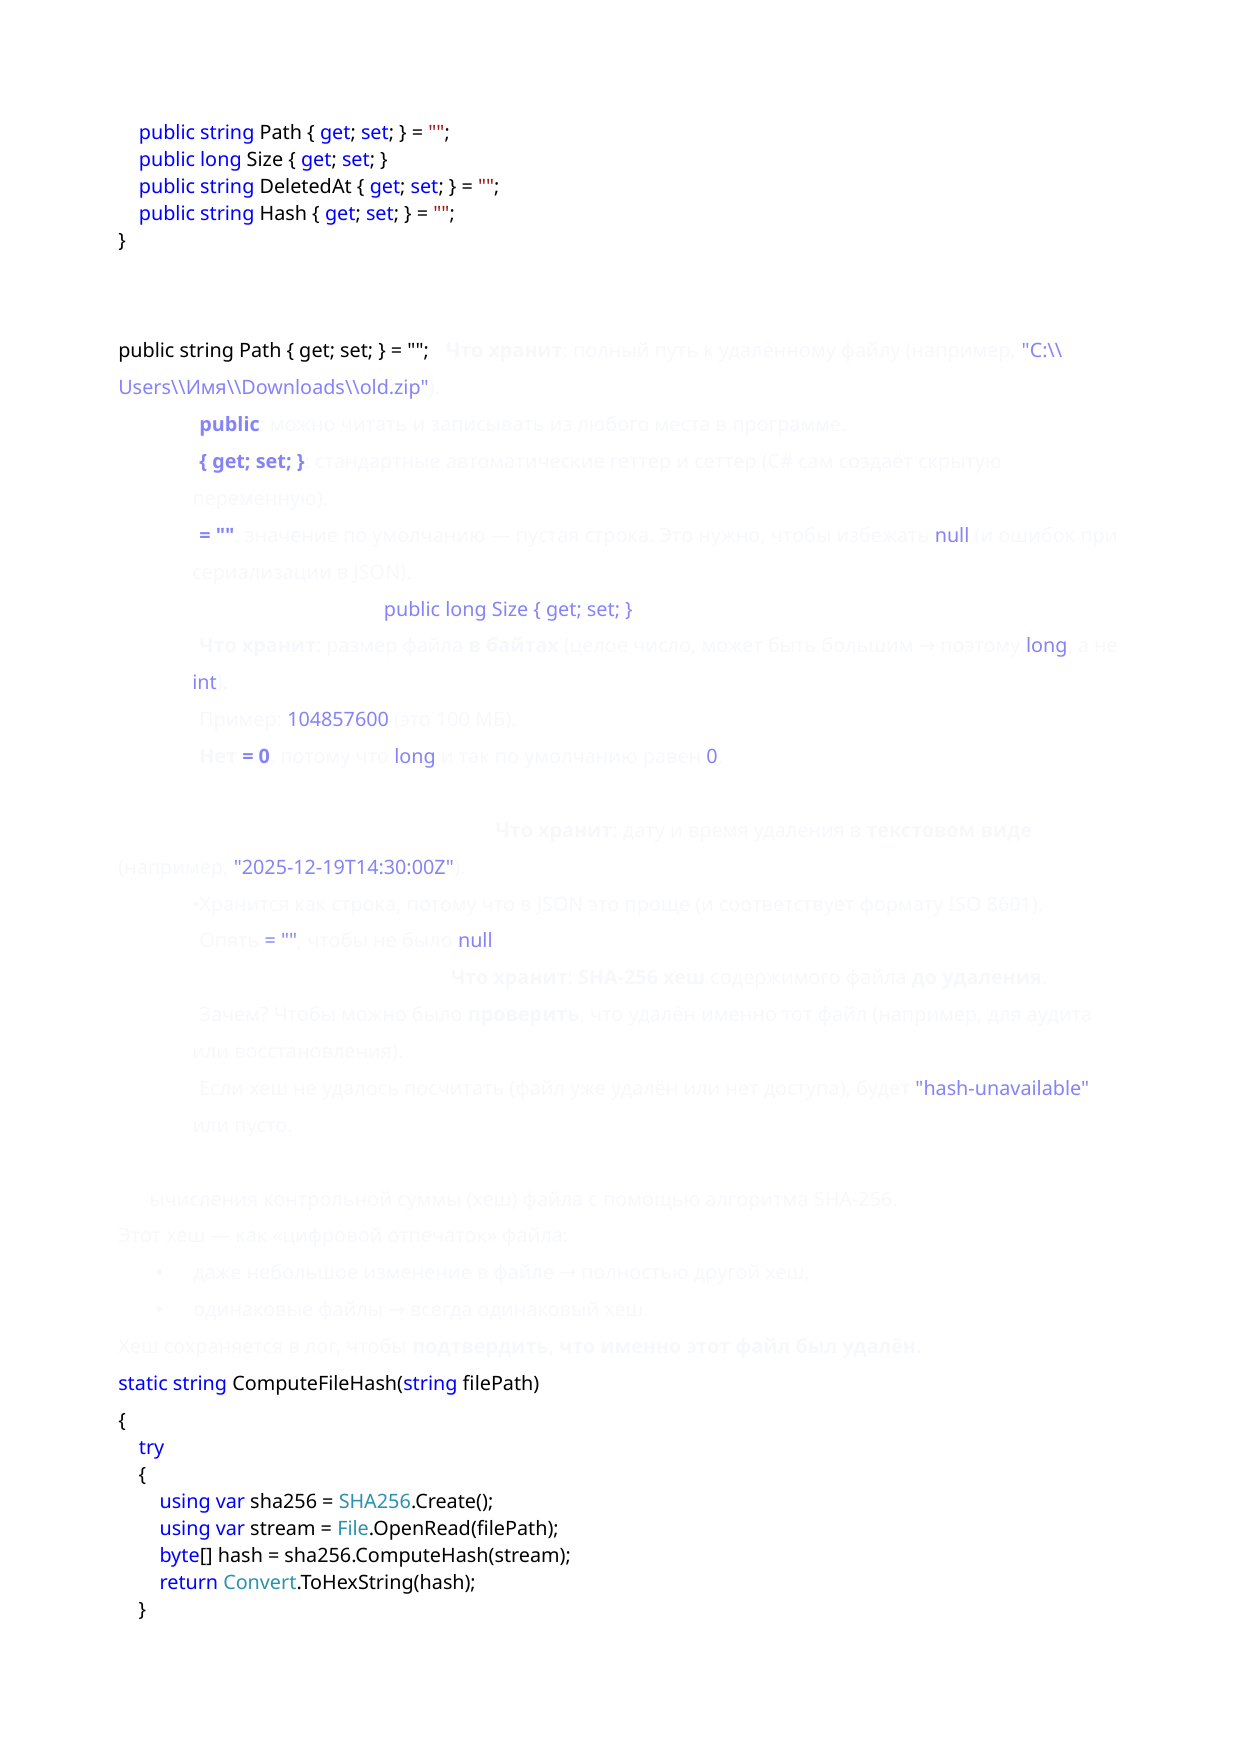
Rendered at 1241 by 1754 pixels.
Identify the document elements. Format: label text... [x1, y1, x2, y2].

list Зачем? Чтобы можно было проверить, что удалён именно тот файл (например, для аудита или восстановления). [118, 1000, 1122, 1064]
list Что хранит: размер файла в байтах (целое число, может быть большим → поэтому long, а не int). [118, 632, 1122, 696]
list одинаковые файлы → всегда одинаковый хеш. [156, 1295, 1122, 1322]
list { get; set; }: стандартные автоматические геттер и сеттер (C# сам создаёт скрытую переменную). [118, 447, 1122, 511]
list Пример: 104857600 (это 100 МБ). [118, 705, 1122, 732]
text Хеш сохраняется в лог, чтобы подтвердить, что именно этот файл был удалён. [118, 1332, 1122, 1359]
list Опять = "", чтобы не было null. [118, 927, 1122, 954]
text public string Path { get; set; } = ""; - Что хранит: полный путь к удалённому файлу (например, "C:\\Users\\Имя\\Downloads\\old.zip"). [118, 337, 1122, 401]
text public string DeletedAt { get; set; } = ""; [118, 172, 1122, 199]
text public string Hash { get; set; } = ""; - Что хранит: SHA-256 хеш содержимого файла до удаления. [118, 963, 1122, 991]
list Если хеш не удалось посчитать (файл уже удалён или нет доступа), будет "hash-unavailable" или пусто. [118, 1074, 1122, 1138]
list Нет = 0, потому что long и так по умолчанию равен 0. [118, 742, 1122, 769]
text } [118, 226, 1122, 253]
text using var stream = File.OpenRead(filePath); [118, 1514, 1122, 1541]
list Хранится как строка, потому что в JSON это проще (и соответствует формату ISO 8601). [118, 890, 1122, 917]
text static string ComputeFileHash(string filePath) [118, 1369, 1122, 1396]
text public long Size { get; set; } - public long Size { get; set; } [118, 595, 1122, 622]
text byte[] hash = sha256.ComputeHash(stream); [118, 1541, 1122, 1568]
text return Convert.ToHexString(hash); [118, 1568, 1122, 1595]
list = "": значение по умолчанию — пустая строка. Это нужно, чтобы избежать null (и ошибок при сериализации в JSON). [118, 521, 1122, 585]
text public string Hash { get; set; } = ""; [118, 199, 1122, 226]
list public: можно читать и записывать из любого места в программе. [118, 410, 1122, 437]
text { [118, 1406, 1122, 1433]
text public string Path { get; set; } = ""; [118, 118, 1122, 145]
text } [118, 1595, 1122, 1622]
text public long Size { get; set; } [118, 145, 1122, 172]
text using var sha256 = SHA256.Create(); [118, 1487, 1122, 1514]
text 6.Dычисления контрольной суммы (хеш) файла с помощью алгоритма SHA-256. Этот хеш — как «цифровой отпечаток» файла: [118, 1185, 1122, 1249]
text public string DeletedAt { get; set; } = ""; - Что хранит: дату и время удаления в текстовом виде (например, "2025-12-19T14:30:00Z"). [118, 816, 1122, 880]
text { [118, 1460, 1122, 1487]
text try [118, 1433, 1122, 1460]
list даже небольшое изменение в файле → полностью другой хеш, [156, 1258, 1122, 1286]
